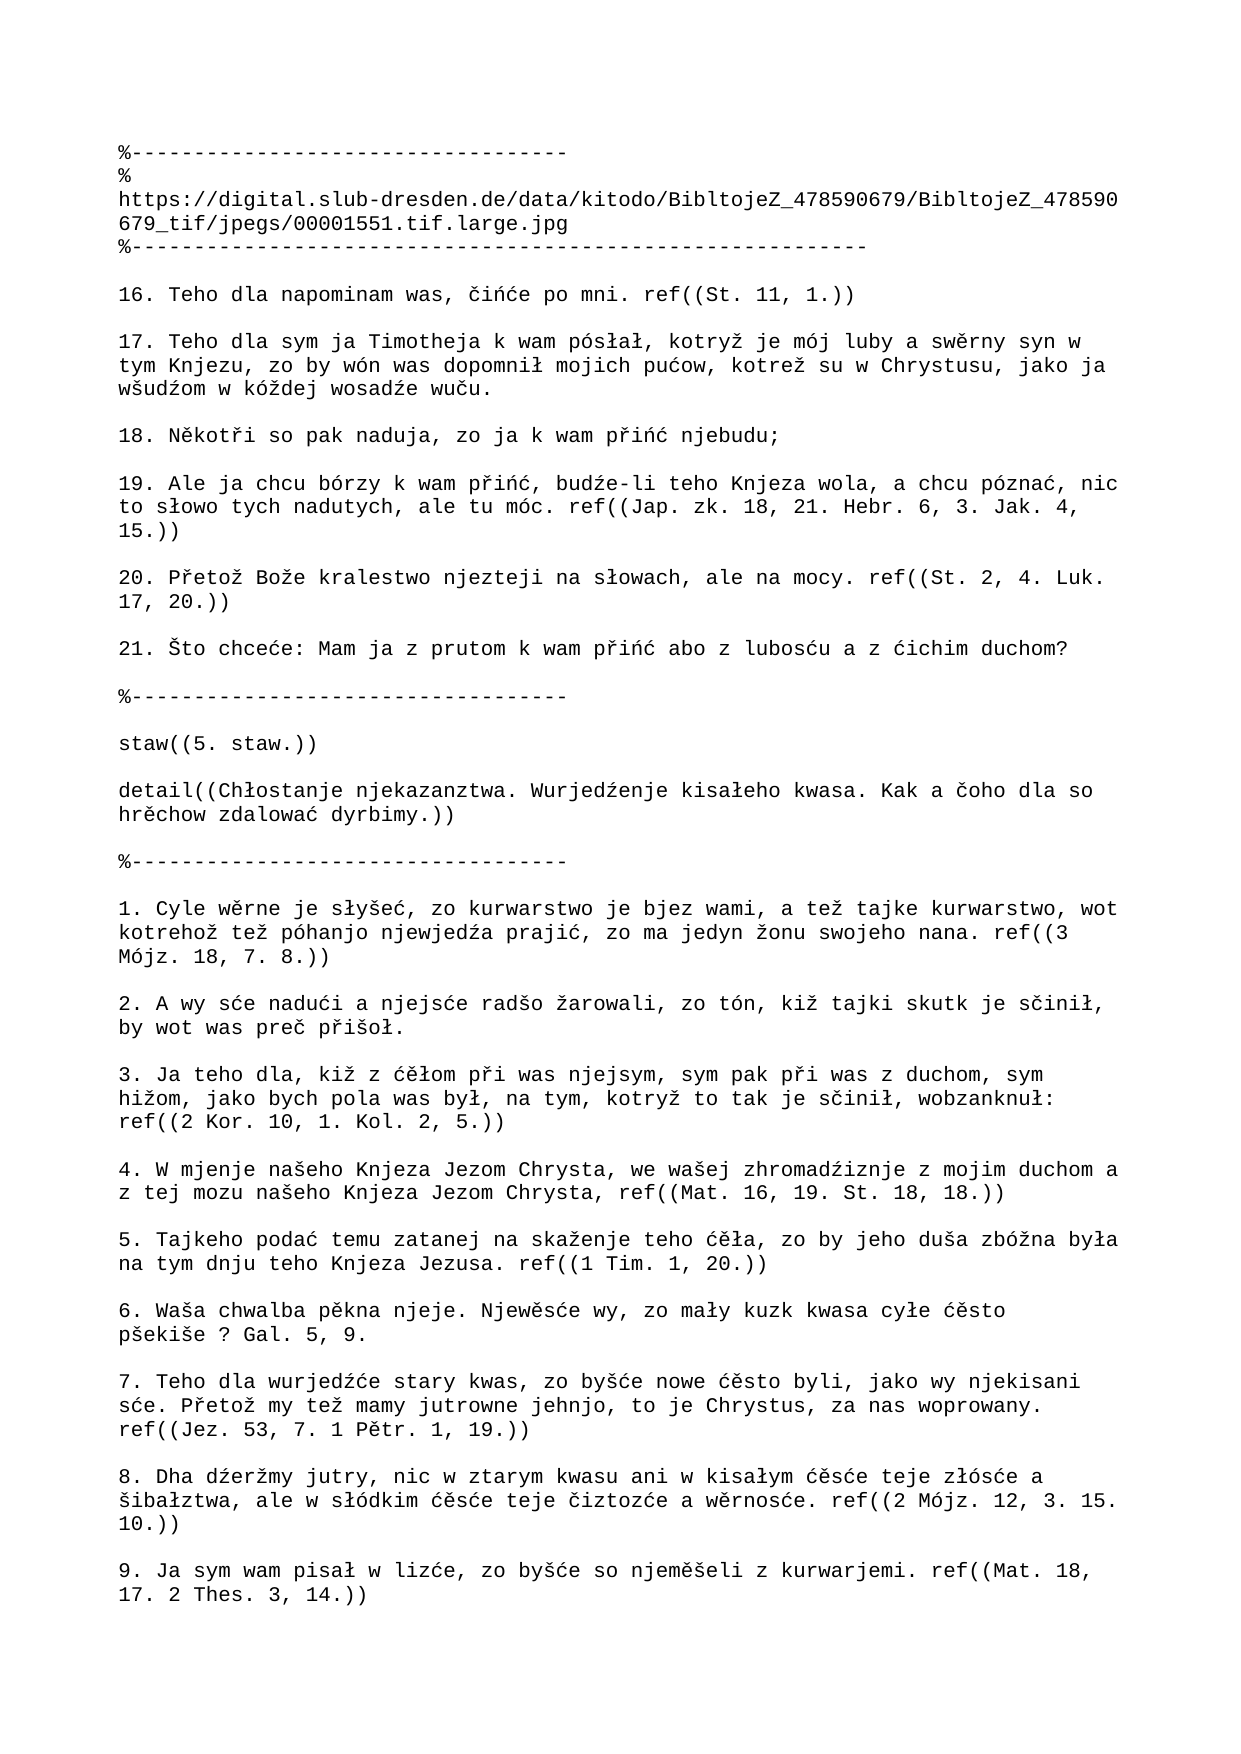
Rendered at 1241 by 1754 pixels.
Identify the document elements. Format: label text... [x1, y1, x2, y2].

text 9. Ja sym wam pisał w lizće, zo byšće so njeměšeli z kurwarjemi. ref((Mat. 18, 17. 2 Thes. 3, 14.)) [118, 1561, 1122, 1608]
text 5. Tajkeho podać temu zatanej na skaženje teho ćěła, zo by jeho duša zbóžna była na tym dnju teho Knjeza Jezusa. ref((1 Tim. 1, 20.)) [118, 1229, 1122, 1277]
text %----------------------------------- [118, 851, 1122, 875]
text detail((Chłostanje njekazanztwa. Wurjedźenje kisałeho kwasa. Kak a čoho dla so hrěchow zdalować dyrbimy.)) [118, 780, 1122, 827]
text %----------------------------------------------------------- [118, 236, 1122, 260]
text 6. Waša chwalba pěkna njeje. Njewěsće wy, zo mały kuzk kwasa cyłe ćěsto pšekiše ? Gal. 5, 9. [118, 1300, 1122, 1348]
text % https://digital.slub-dresden.de/data/kitodo/BibltojeZ_478590679/BibltojeZ_478590679_tif/jpegs/00001551.tif.large.jpg [118, 165, 1122, 236]
text %----------------------------------- [118, 686, 1122, 709]
text 19. Ale ja chcu bórzy k wam přińć, budźe-li teho Knjeza wola, a chcu póznać, nic to słowo tych nadutych, ale tu móc. ref((Jap. zk. 18, 21. Hebr. 6, 3. Jak. 4, 15.)) [118, 473, 1122, 544]
text %----------------------------------- [118, 142, 1122, 165]
text 20. Přetož Bože kralestwo njezteji na słowach, ale na mocy. ref((St. 2, 4. Luk. 17, 20.)) [118, 567, 1122, 615]
text 8. Dha dźeržmy jutry, nic w ztarym kwasu ani w kisałym ćěsće teje złósće a šibałztwa, ale w słódkim ćěsće teje čiztozće a wěrnosće. ref((2 Mójz. 12, 3. 15. 10.)) [118, 1466, 1122, 1537]
text 3. Ja teho dla, kiž z ćěłom při was njejsym, sym pak při was z duchom, sym hižom, jako bych pola was był, na tym, kotryž to tak je sčinił, wobzanknuł: ref((2 Kor. 10, 1. Kol. 2, 5.)) [118, 1064, 1122, 1135]
text staw((5. staw.)) [118, 733, 1122, 757]
text 16. Teho dla napominam was, čińće po mni. ref((St. 11, 1.)) [118, 284, 1122, 307]
text 4. W mjenje našeho Knjeza Jezom Chrysta, we wašej zhromadźiznje z mojim duchom a z tej mozu našeho Knjeza Jezom Chrysta, ref((Mat. 16, 19. St. 18, 18.)) [118, 1158, 1122, 1206]
text 17. Teho dla sym ja Timotheja k wam pósłał, kotryž je mój luby a swěrny syn w tym Knjezu, zo by wón was dopomnił mojich pućow, kotrež su w Chrystusu, jako ja wšudźom w kóždej wosadźe wuču. [118, 331, 1122, 402]
text 21. Što chceće: Mam ja z prutom k wam přińć abo z lubosću a z ćichim duchom? [118, 638, 1122, 662]
text 1. Cyle wěrne je słyšeć, zo kurwarstwo je bjez wami, a tež tajke kurwarstwo, wot kotrehož tež póhanjo njewjedźa prajić, zo ma jedyn žonu swojeho nana. ref((3 Mójz. 18, 7. 8.)) [118, 898, 1122, 969]
text 2. A wy sće nadući a njejsće radšo žarowali, zo tón, kiž tajki skutk je sčinił, by wot was preč přišoł. [118, 993, 1122, 1040]
text 18. Někotři so pak naduja, zo ja k wam přińć njebudu; [118, 426, 1122, 449]
text 7. Teho dla wurjedźće stary kwas, zo byšće nowe ćěsto byli, jako wy njekisani sće. Přetož my tež mamy jutrowne jehnjo, to je Chrystus, za nas woprowany. ref((Jez. 53, 7. 1 Pětr. 1, 19.)) [118, 1371, 1122, 1442]
